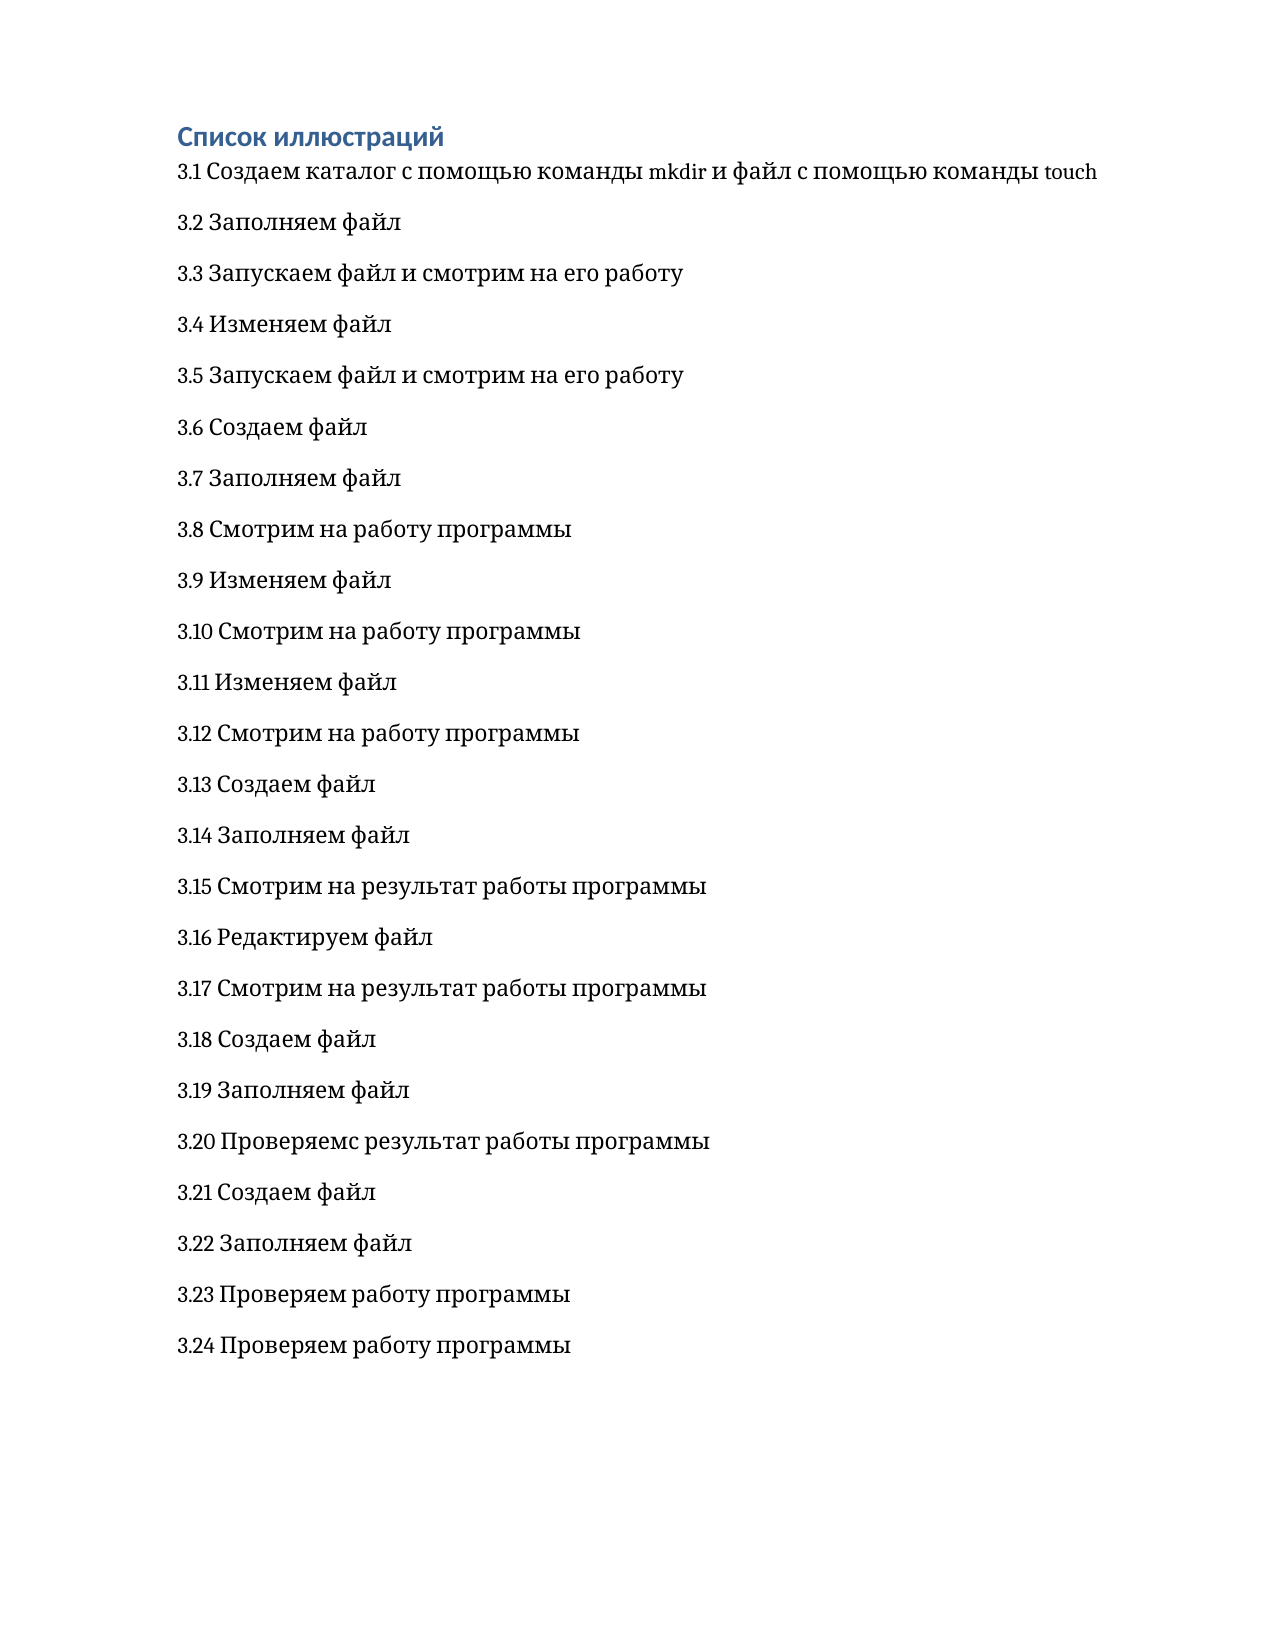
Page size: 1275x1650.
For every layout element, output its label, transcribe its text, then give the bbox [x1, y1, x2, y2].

text 3.21 Создаем файл [177, 1180, 1186, 1206]
text 3.7 Заполняем файл [177, 465, 1186, 492]
text 3.22 Заполняем файл [177, 1231, 1186, 1257]
subtitle Список иллюстраций [177, 118, 1186, 154]
text 3.3 Запускаем файл и смотрим на его работу [177, 261, 1186, 287]
text 3.12 Смотрим на работу программы [177, 721, 1186, 747]
text 3.1 Создаем каталог с помощью команды mkdir и файл с помощью команды touch [177, 159, 1186, 185]
text 3.14 Заполняем файл [177, 823, 1186, 849]
text 3.24 Проверяем работу программы [177, 1333, 1186, 1359]
text 3.18 Создаем файл [177, 1027, 1186, 1053]
text 3.17 Смотрим на результат работы программы [177, 976, 1186, 1002]
text 3.15 Смотрим на результат работы программы [177, 874, 1186, 900]
text 3.4 Изменяем файл [177, 312, 1186, 338]
text 3.23 Проверяем работу программы [177, 1282, 1186, 1308]
text 3.16 Редактируем файл [177, 925, 1186, 951]
text 3.8 Смотрим на работу программы [177, 516, 1186, 543]
text 3.19 Заполняем файл [177, 1078, 1186, 1104]
text 3.6 Создаем файл [177, 414, 1186, 441]
text 3.20 Проверяемс результат работы программы [177, 1129, 1186, 1155]
text 3.10 Смотрим на работу программы [177, 618, 1186, 645]
text 3.11 Изменяем файл [177, 669, 1186, 696]
text 3.9 Изменяем файл [177, 567, 1186, 594]
text 3.2 Заполняем файл [177, 210, 1186, 236]
text 3.5 Запускаем файл и смотрим на его работу [177, 363, 1186, 389]
text 3.13 Создаем файл [177, 772, 1186, 798]
